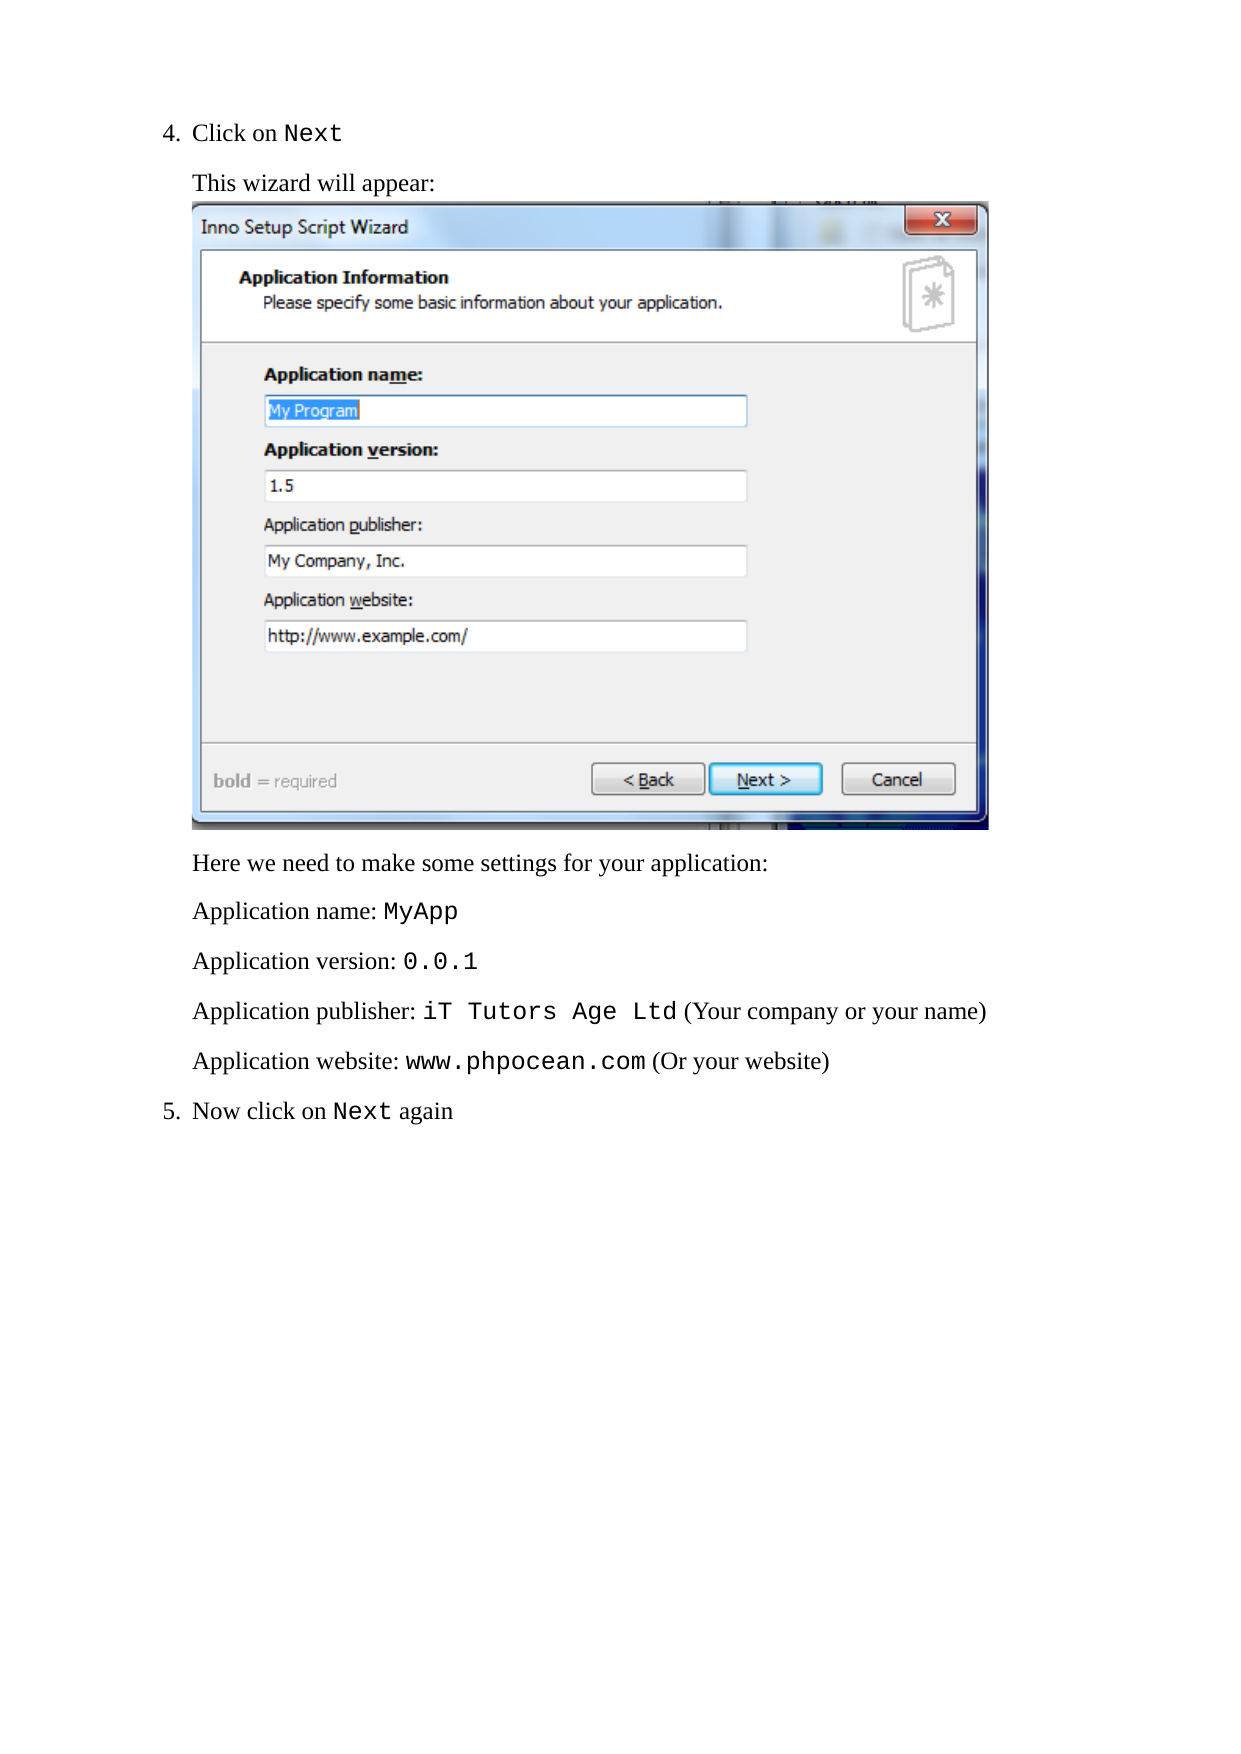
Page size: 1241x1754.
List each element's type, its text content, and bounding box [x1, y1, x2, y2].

list Application publisher: iT Tutors Age Ltd (Your company or your name) [162, 996, 1122, 1027]
list Application name: MyApp [162, 896, 1122, 927]
list Here we need to make some settings for your application: [162, 848, 1122, 877]
list This wizard will appear: [162, 168, 1122, 829]
list Application version: 0.0.1 [162, 946, 1122, 977]
list Now click on Next again [162, 1096, 1122, 1127]
list Click on Next [162, 118, 1122, 149]
list Application website: www.phpocean.com (Or your website) [162, 1046, 1122, 1077]
picture [191, 201, 989, 830]
